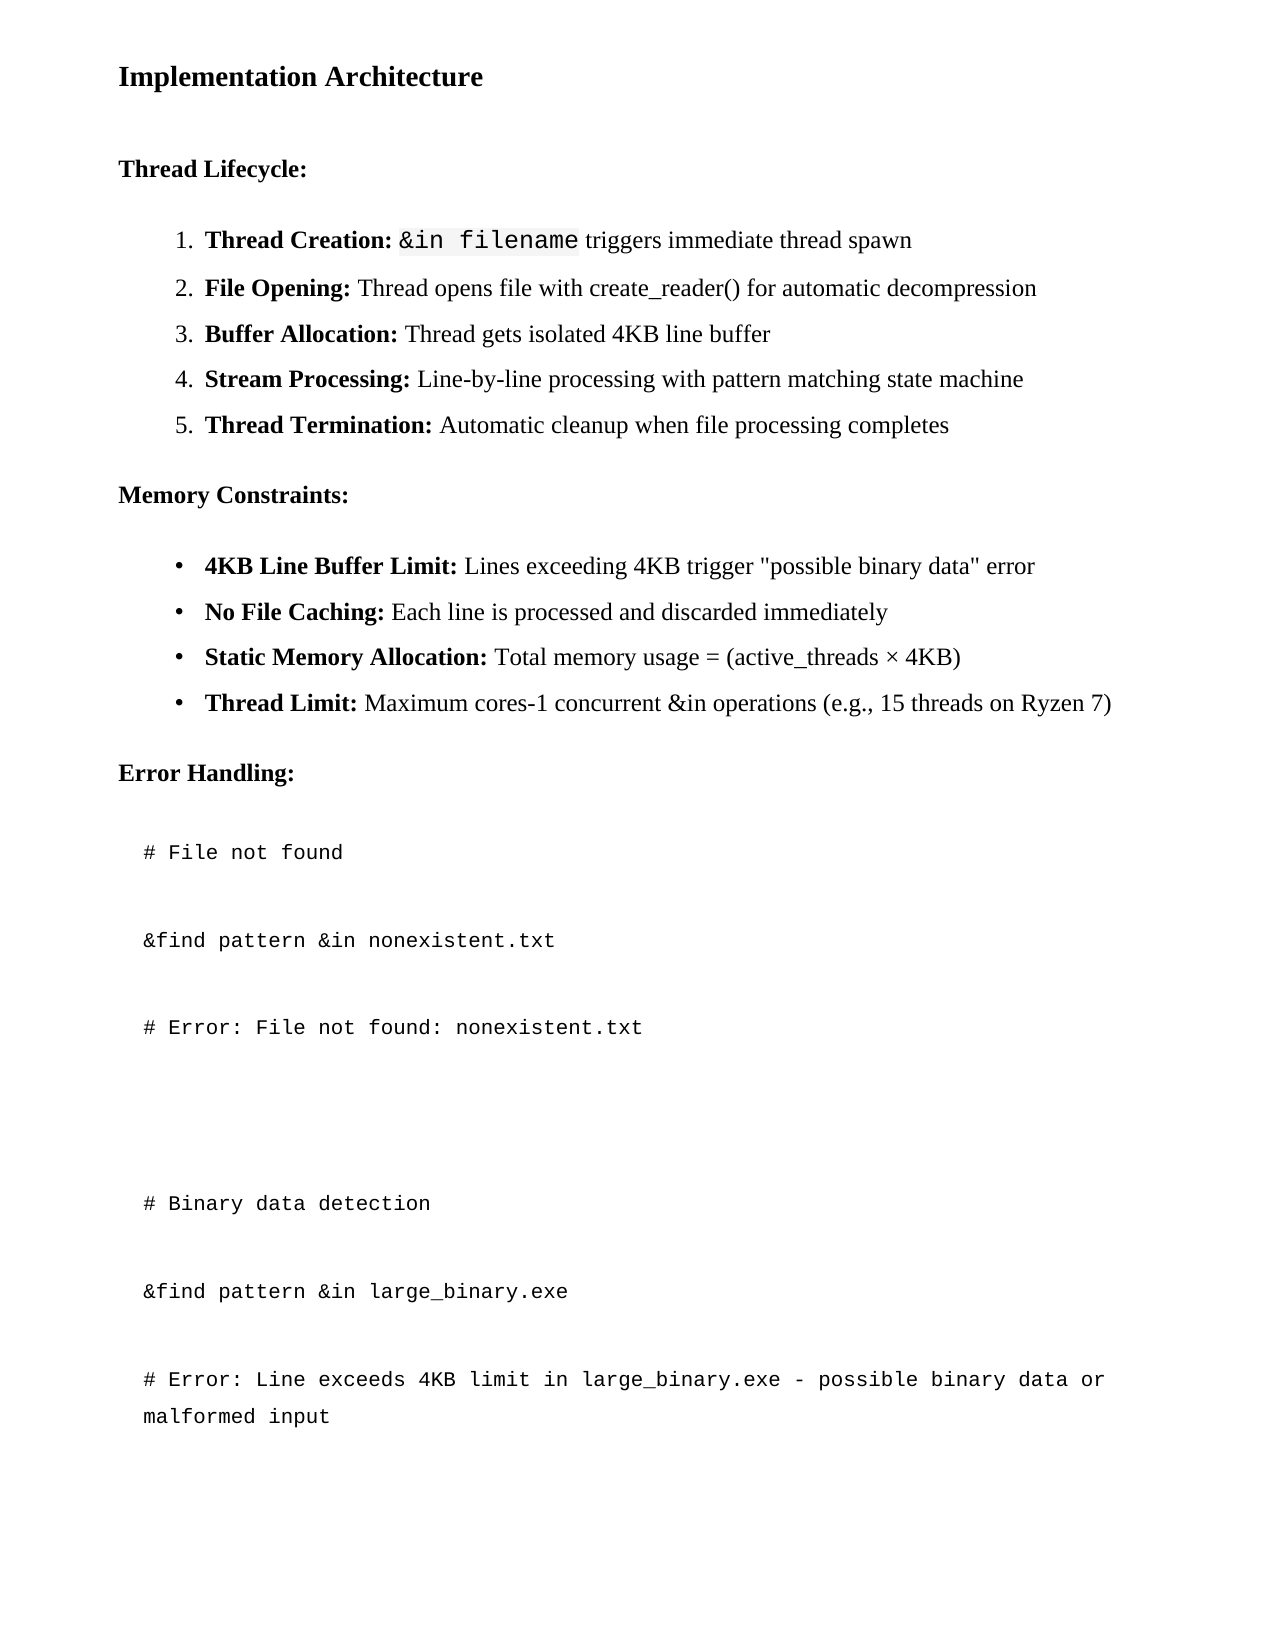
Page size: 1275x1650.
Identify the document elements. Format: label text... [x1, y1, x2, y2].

text # File not found [143, 842, 1191, 865]
text # Binary data detection [143, 1193, 1191, 1217]
text # Error: Line exceeds 4KB limit in large_binary.exe - possible binary data or malformed input [143, 1369, 1191, 1430]
list Thread Creation: &in filename triggers immediate thread spawn [175, 225, 1203, 256]
list Stream Processing: Line-by-line processing with pattern matching state machine [175, 364, 1203, 393]
subtitle Implementation Architecture [118, 59, 1216, 93]
list No File Caching: Each line is processed and discarded immediately [175, 597, 1203, 626]
text &find pattern &in nonexistent.txt [143, 929, 1191, 953]
list Static Memory Allocation: Total memory usage = (active_threads × 4KB) [175, 642, 1203, 671]
subtitle Thread Lifecycle: [118, 154, 1216, 183]
list File Opening: Thread opens file with create_reader() for automatic decompression [175, 273, 1203, 302]
list Buffer Allocation: Thread gets isolated 4KB line buffer [175, 319, 1203, 347]
list 4KB Line Buffer Limit: Lines exceeding 4KB trigger "possible binary data" error [175, 551, 1203, 580]
list Thread Limit: Maximum cores-1 concurrent &in operations (e.g., 15 threads on Ryzen 7) [175, 688, 1203, 717]
text &find pattern &in large_binary.exe [143, 1281, 1191, 1304]
subtitle Error Handling: [118, 758, 1216, 787]
subtitle Memory Constraints: [118, 480, 1216, 509]
list Thread Termination: Automatic cleanup when file processing completes [175, 410, 1203, 438]
text # Error: File not found: nonexistent.txt [143, 1017, 1191, 1041]
